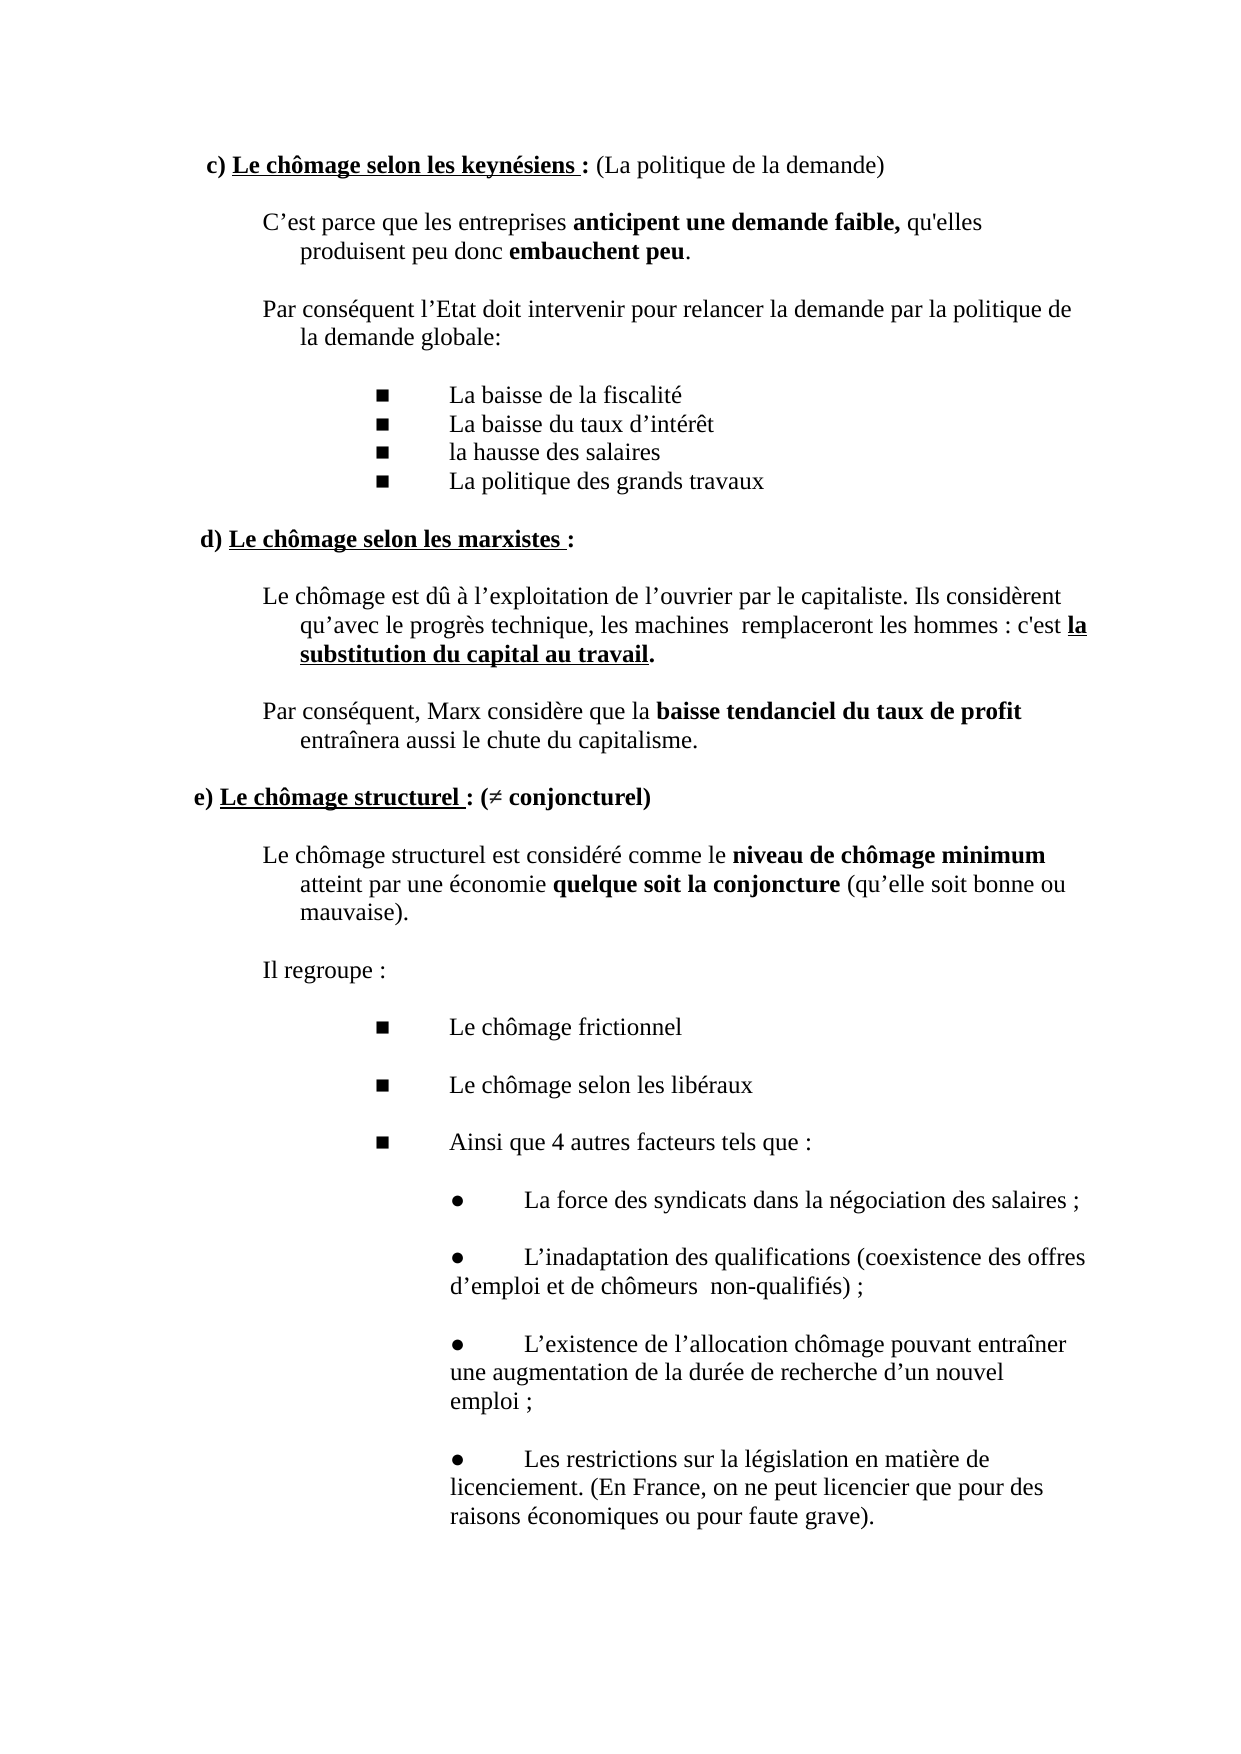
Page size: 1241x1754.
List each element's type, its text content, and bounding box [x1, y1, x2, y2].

list La baisse du taux d’intérêt [375, 409, 1090, 437]
list Les restrictions sur la législation en matière de licenciement. (En France, on ne peut licencier que pour des raisons économiques ou pour faute grave). [450, 1444, 1090, 1530]
list la hausse des salaires [375, 437, 1090, 466]
text Le chômage est dû à l’exploitation de l’ouvrier par le capitaliste. Ils considèrent qu’avec le progrès technique, les machines remplaceront les hommes : c'est la substitution du capital au travail. [262, 581, 1090, 667]
text c) Le chômage selon les keynésiens : (La politique de la demande) [150, 150, 1090, 179]
text Le chômage structurel est considéré comme le niveau de chômage minimum atteint par une économie quelque soit la conjoncture (qu’elle soit bonne ou mauvaise). [262, 840, 1090, 926]
text Il regroupe : [262, 955, 1090, 984]
text Par conséquent, Marx considère que la baisse tendanciel du taux de profit entraînera aussi le chute du capitalisme. [262, 696, 1090, 754]
text d) Le chômage selon les marxistes : [150, 524, 1090, 552]
list L’inadaptation des qualifications (coexistence des offres d’emploi et de chômeurs non-qualifiés) ; [450, 1242, 1090, 1300]
list Ainsi que 4 autres facteurs tels que : [375, 1127, 1090, 1156]
list Le chômage frictionnel [375, 1012, 1090, 1041]
list Le chômage selon les libéraux [375, 1070, 1090, 1099]
text C’est parce que les entreprises anticipent une demande faible, qu'elles produisent peu donc embauchent peu. [262, 207, 1090, 265]
list La baisse de la fiscalité [375, 380, 1090, 409]
text Par conséquent l’Etat doit intervenir pour relancer la demande par la politique de la demande globale: [262, 294, 1090, 351]
list La politique des grands travaux [375, 466, 1090, 495]
list La force des syndicats dans la négociation des salaires ; [450, 1185, 1090, 1214]
list L’existence de l’allocation chômage pouvant entraîner une augmentation de la durée de recherche d’un nouvel emploi ; [450, 1329, 1090, 1415]
text e) Le chômage structurel : (≠ conjoncturel) [150, 782, 1090, 811]
